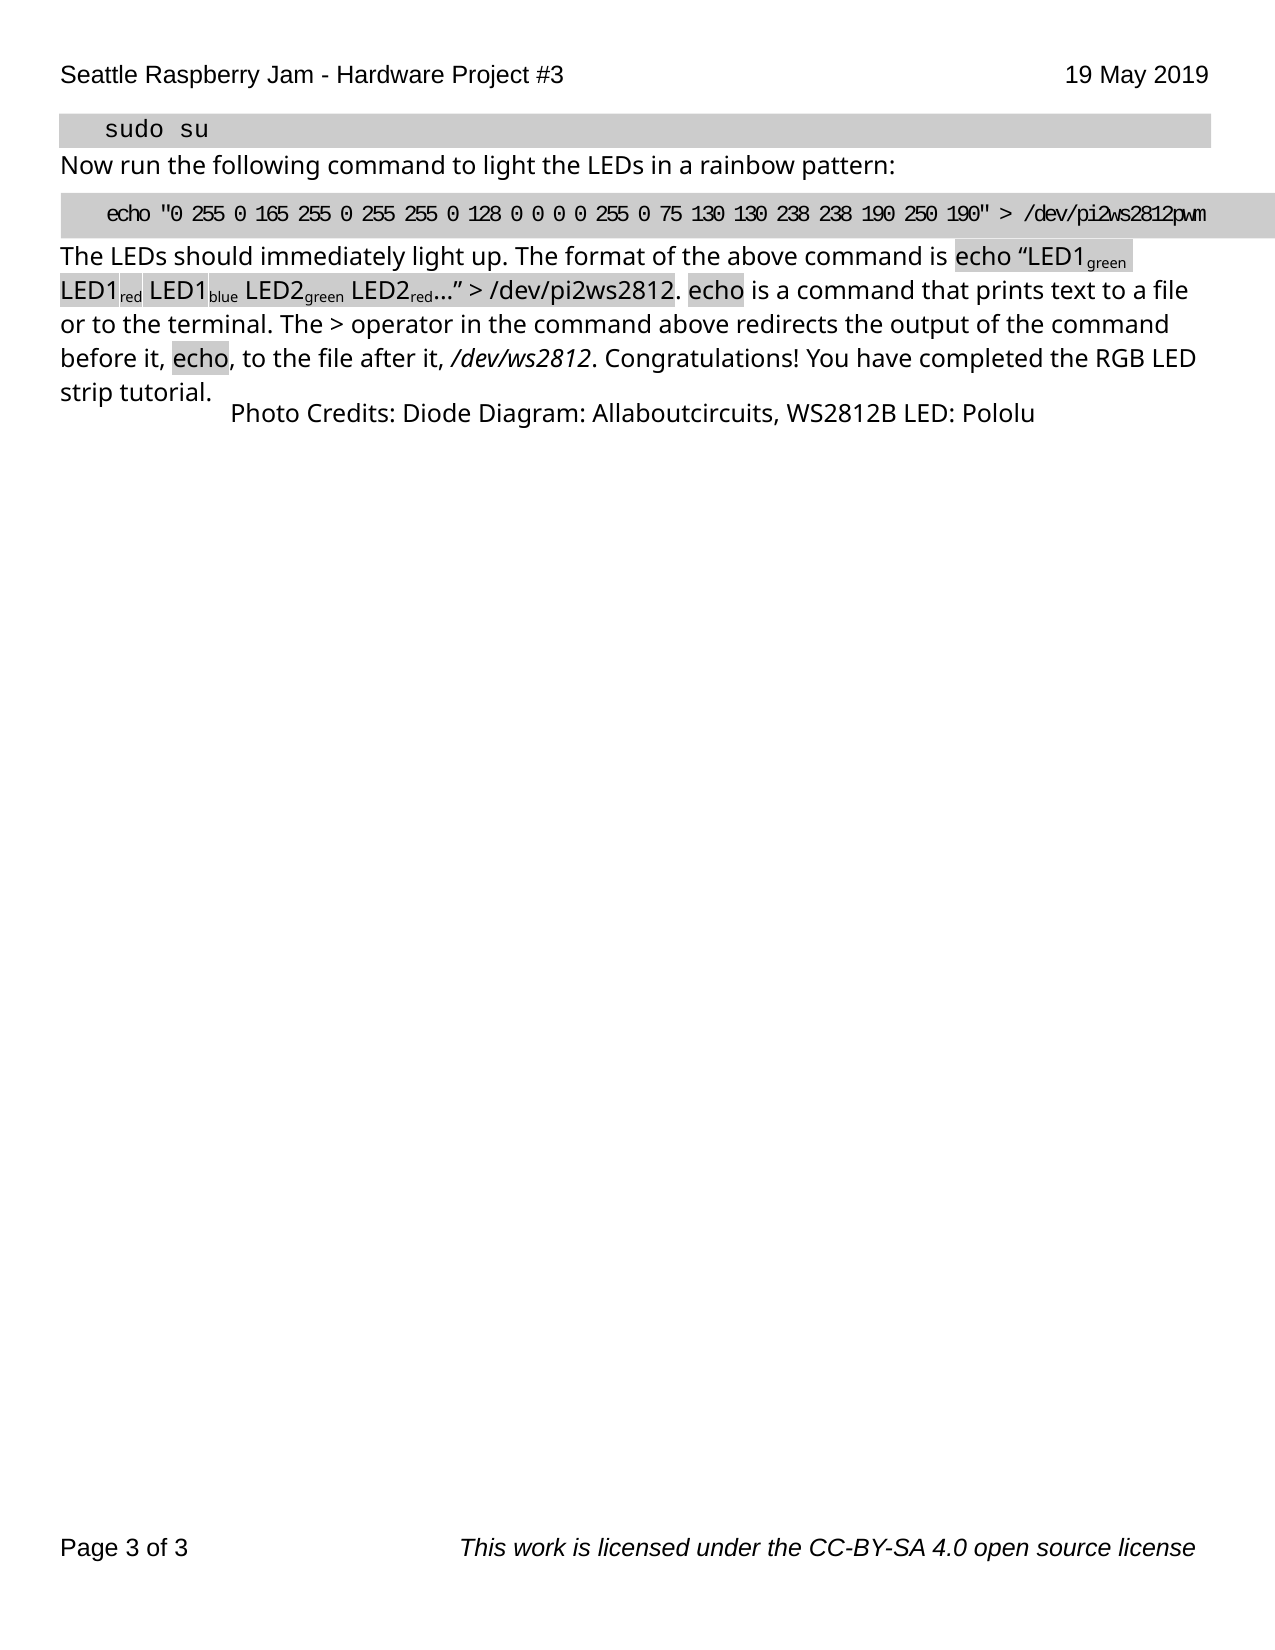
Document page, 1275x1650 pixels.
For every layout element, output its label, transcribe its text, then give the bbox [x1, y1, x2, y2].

text Now run the following command to light the LEDs in a rainbow pattern: [60, 119, 1215, 182]
text The LEDs should immediately light up. The format of the above command is echo “LED1green LED1red LED1blue LED2green LED2red...” > /dev/pi2ws2812. echo is a command that prints text to a file or to the terminal. The > operator in the command above redirects the output of the command before it, echo, to the file after it, /dev/ws2812. Congratulations! You have completed the RGB LED strip tutorial. [60, 239, 1215, 409]
